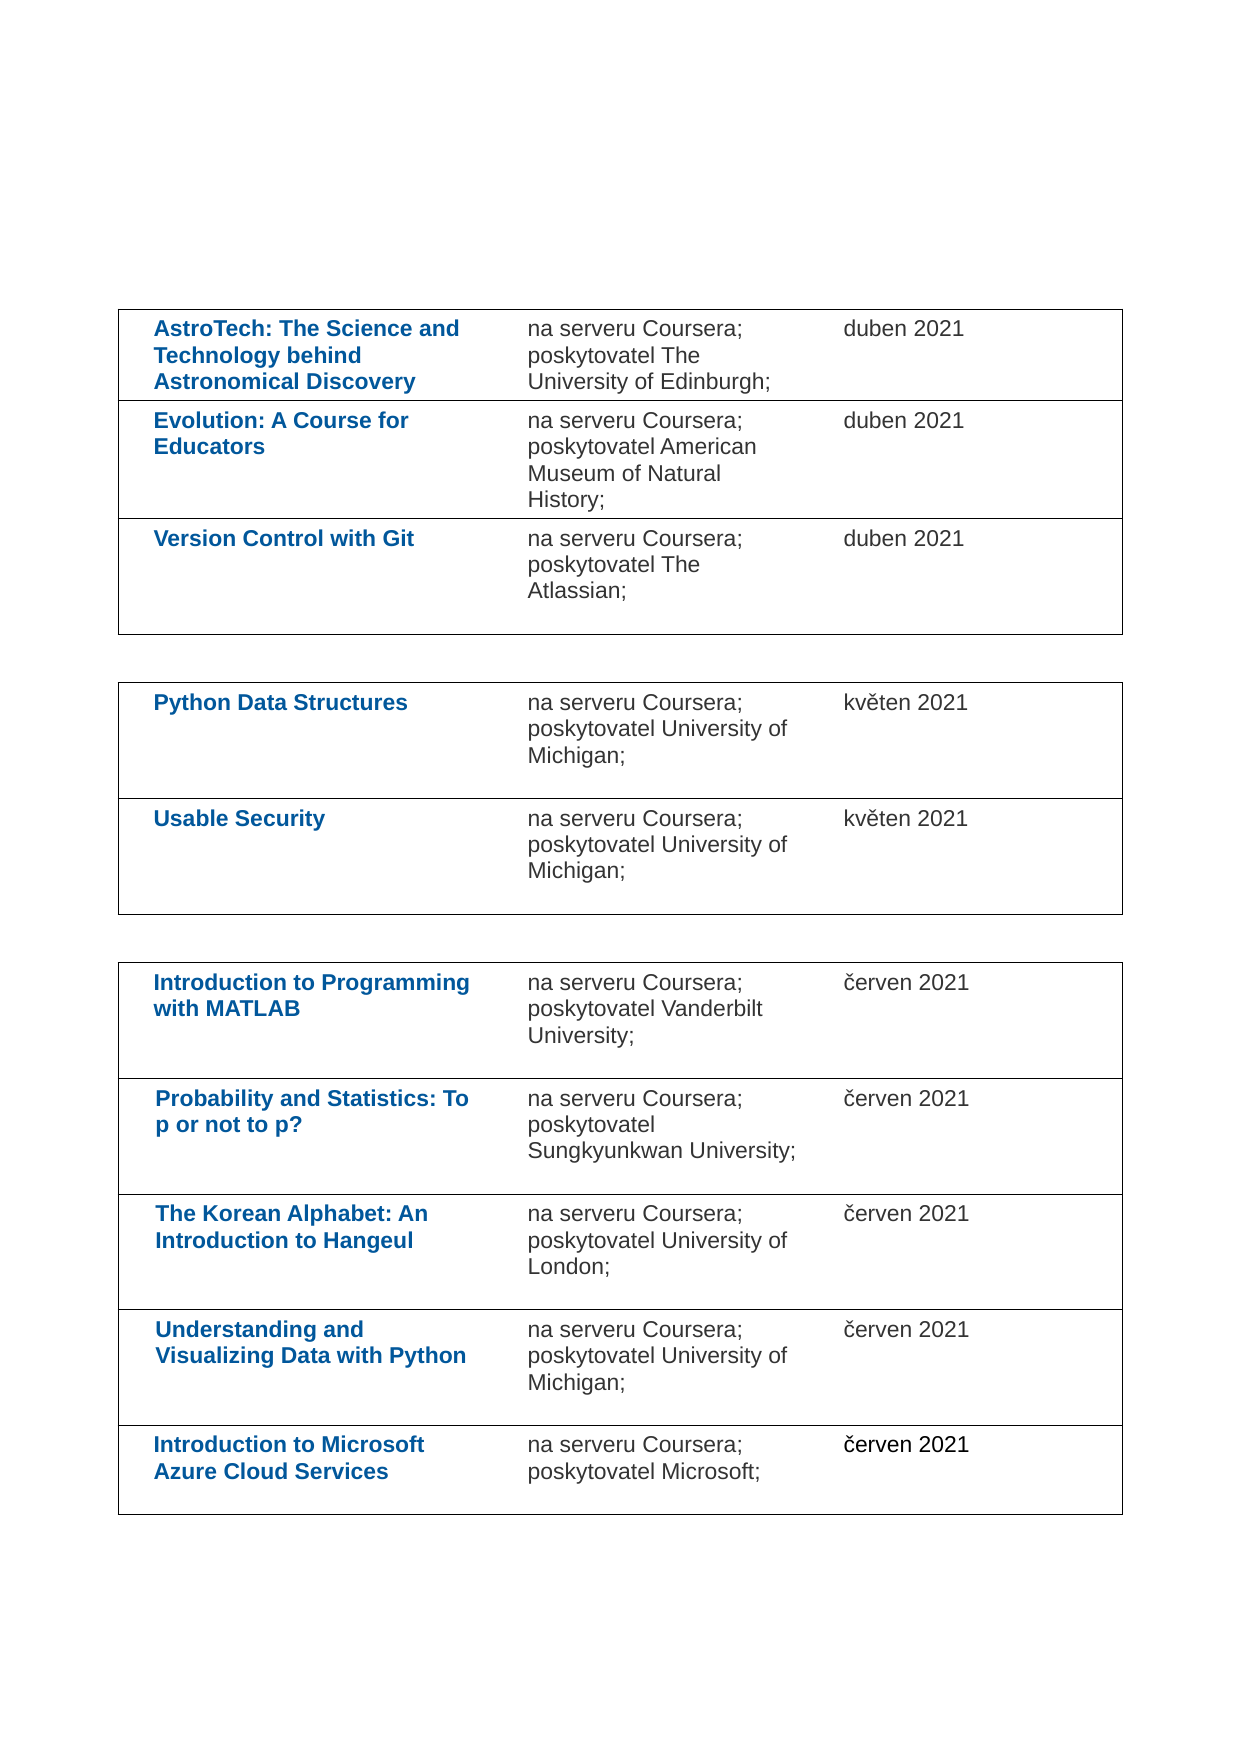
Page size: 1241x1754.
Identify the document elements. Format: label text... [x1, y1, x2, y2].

table_cell červen 2021 [806, 1195, 1122, 1309]
table_cell Understanding and Visualizing Data with Python [119, 1310, 491, 1425]
table_cell duben 2021 [806, 519, 1122, 634]
table_cell Usable Security [119, 799, 491, 913]
table_cell červen 2021 [806, 1079, 1122, 1193]
table_cell červen 2021 [806, 1310, 1122, 1425]
table_cell na serveru Coursera; poskytovatel University of Michigan; [491, 1310, 806, 1425]
table_cell Evolution: A Course for Educators [119, 401, 491, 518]
table_cell na serveru Coursera; poskytovatel University of London; [491, 1195, 806, 1309]
table_cell na serveru Coursera; poskytovatel Microsoft; [491, 1426, 806, 1514]
table_cell duben 2021 [806, 401, 1122, 518]
table_header červen 2021 [806, 963, 1122, 1078]
table_header Introduction to Programming with MATLAB [119, 963, 491, 1078]
table_cell na serveru Coursera; poskytovatel The Atlassian; [491, 519, 806, 634]
table_header na serveru Coursera; poskytovatel University of Michigan; [491, 683, 806, 798]
table_header AstroTech: The Science and Technology behind Astronomical Discovery [119, 310, 491, 400]
table_cell červen 2021 [806, 1426, 1122, 1514]
table_header Python Data Structures [119, 683, 491, 798]
table_header na serveru Coursera; poskytovatel Vanderbilt University; [491, 963, 806, 1078]
table_cell Introduction to Microsoft Azure Cloud Services [119, 1426, 491, 1514]
table_header na serveru Coursera; poskytovatel The University of Edinburgh; [491, 310, 806, 400]
table_cell Probability and Statistics: To p or not to p? [119, 1079, 491, 1193]
table_cell na serveru Coursera; poskytovatel Sungkyunkwan University; [491, 1079, 806, 1193]
table_header květen 2021 [806, 683, 1122, 798]
table_cell Version Control with Git [119, 519, 491, 634]
table_cell na serveru Coursera; poskytovatel American Museum of Natural History; [491, 401, 806, 518]
table_cell na serveru Coursera; poskytovatel University of Michigan; [491, 799, 806, 913]
table_header duben 2021 [806, 310, 1122, 400]
table_cell The Korean Alphabet: An Introduction to Hangeul [119, 1195, 491, 1309]
table_cell květen 2021 [806, 799, 1122, 913]
